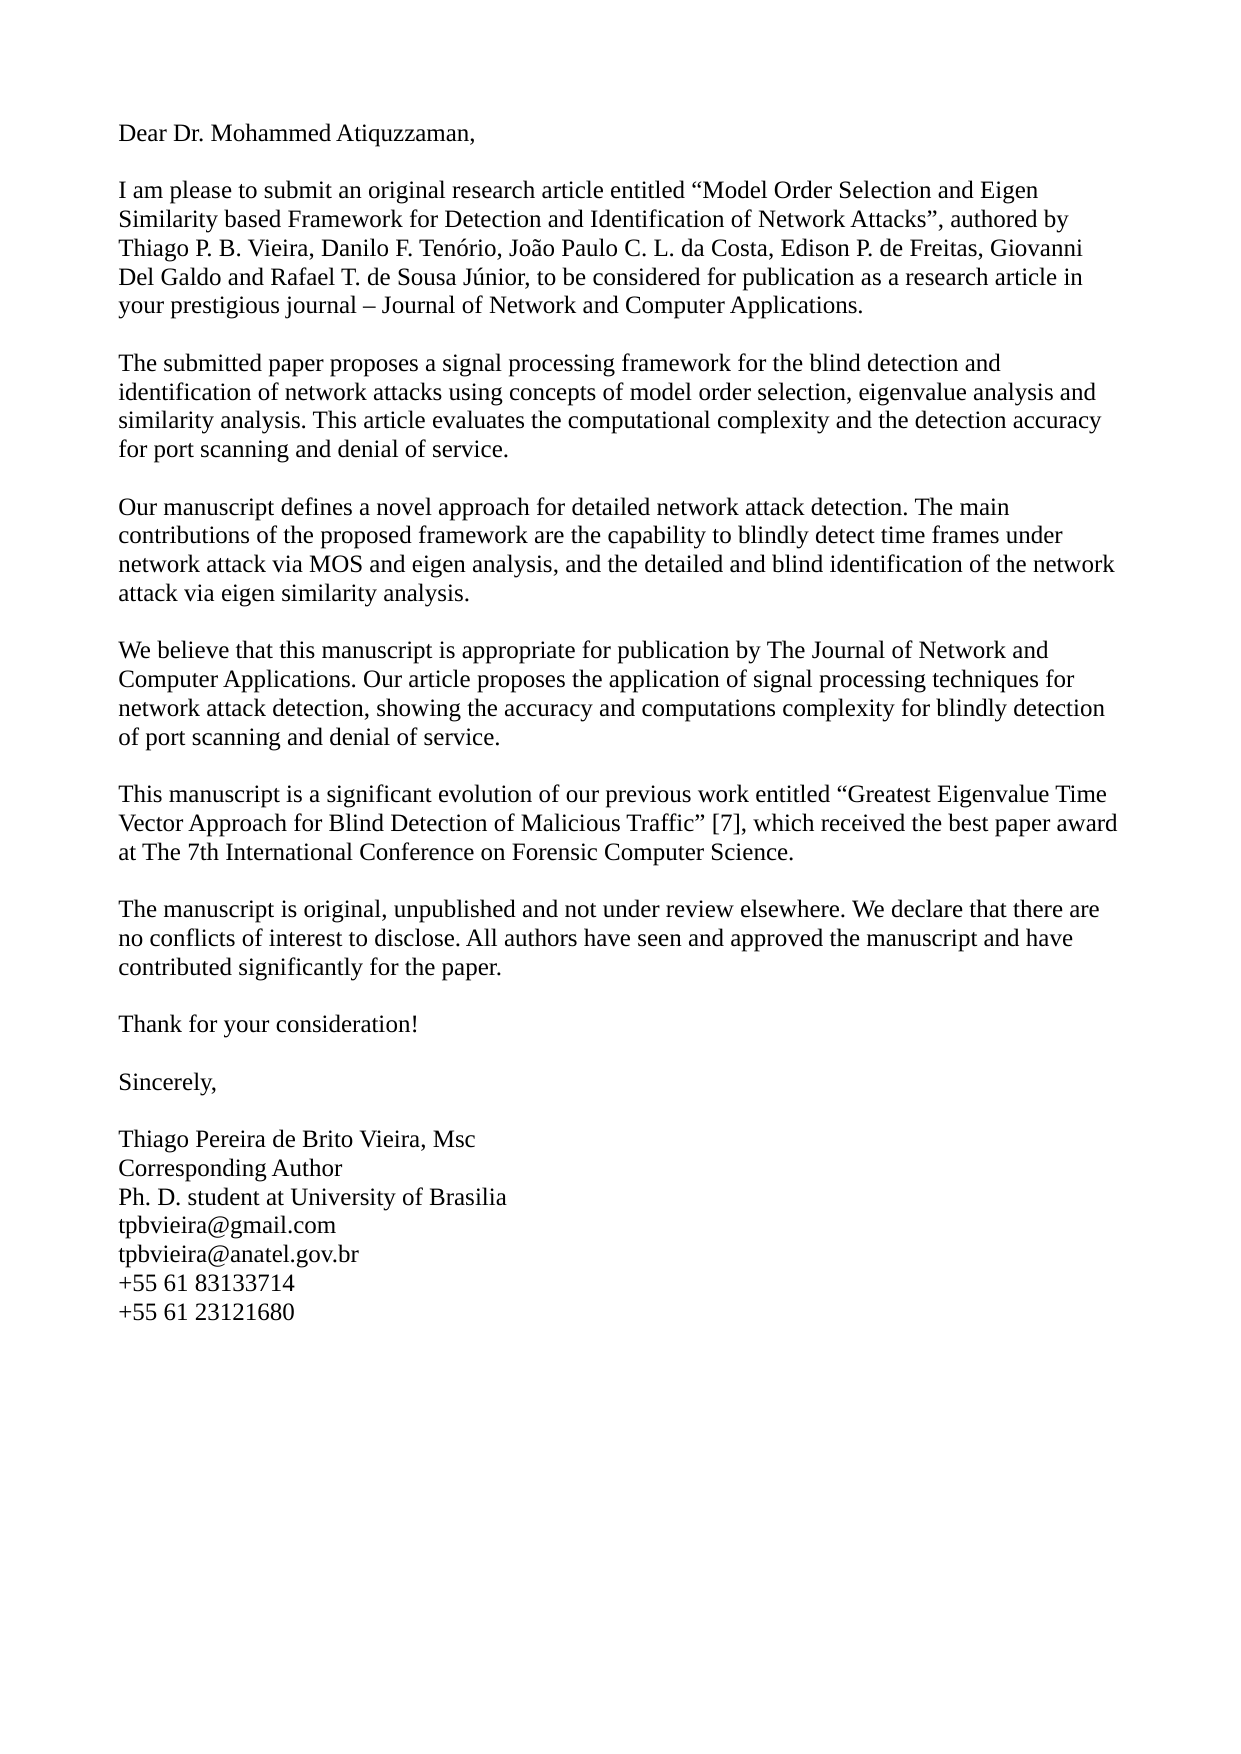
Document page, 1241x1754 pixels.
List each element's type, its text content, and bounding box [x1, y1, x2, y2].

text The submitted paper proposes a signal processing framework for the blind detection and identification of network attacks using concepts of model order selection, eigenvalue analysis and similarity analysis. This article evaluates the computational complexity and the detection accuracy for port scanning and denial of service. [118, 348, 1122, 463]
text Our manuscript defines a novel approach for detailed network attack detection. The main contributions of the proposed framework are the capability to blindly detect time frames under network attack via MOS and eigen analysis, and the detailed and blind identification of the network attack via eigen similarity analysis. [118, 492, 1122, 607]
text +55 61 83133714 [118, 1268, 1122, 1297]
text tpbvieira@anatel.gov.br [118, 1239, 1122, 1268]
text Ph. D. student at University of Brasilia [118, 1182, 1122, 1211]
text Dear Dr. Mohammed Atiquzzaman, [118, 118, 1122, 147]
text The manuscript is original, unpublished and not under review elsewhere. We declare that there are no conflicts of interest to disclose. All authors have seen and approved the manuscript and have contributed significantly for the paper. [118, 894, 1122, 981]
text tpbvieira@gmail.com [118, 1211, 1122, 1239]
text +55 61 23121680 [118, 1297, 1122, 1326]
text We believe that this manuscript is appropriate for publication by The Journal of Network and Computer Applications. Our article proposes the application of signal processing techniques for network attack detection, showing the accuracy and computations complexity for blindly detection of port scanning and denial of service. [118, 636, 1122, 751]
text This manuscript is a significant evolution of our previous work entitled “Greatest Eigenvalue Time Vector Approach for Blind Detection of Malicious Traffic” [7], which received the best paper award at The 7th International Conference on Forensic Computer Science. [118, 779, 1122, 866]
text Corresponding Author [118, 1153, 1122, 1182]
text Thiago Pereira de Brito Vieira, Msc [118, 1124, 1122, 1153]
text Thank for your consideration! [118, 1009, 1122, 1038]
text Sincerely, [118, 1067, 1122, 1096]
text I am please to submit an original research article entitled “Model Order Selection and Eigen Similarity based Framework for Detection and Identification of Network Attacks”, authored by Thiago P. B. Vieira, Danilo F. Tenório, João Paulo C. L. da Costa, Edison P. de Freitas, Giovanni Del Galdo and Rafael T. de Sousa Júnior, to be considered for publication as a research article in your prestigious journal – Journal of Network and Computer Applications. [118, 176, 1122, 319]
